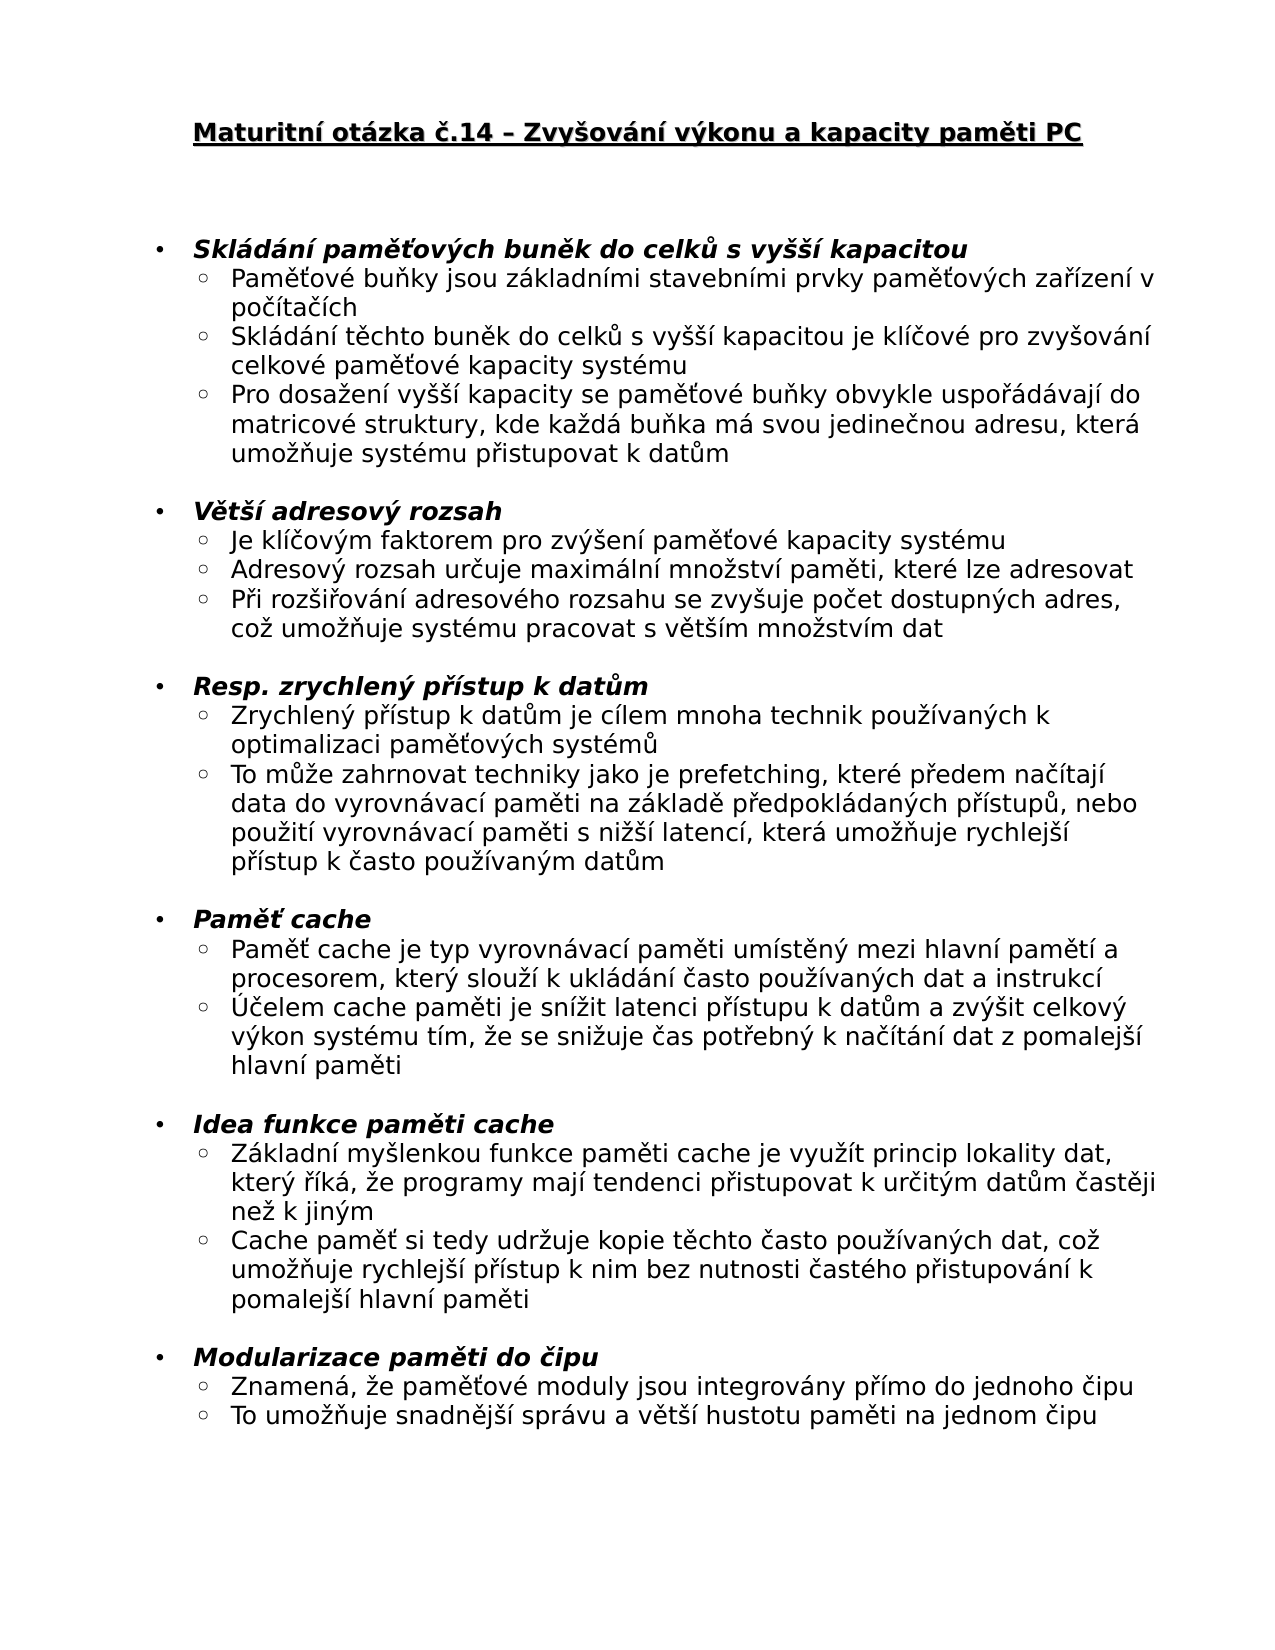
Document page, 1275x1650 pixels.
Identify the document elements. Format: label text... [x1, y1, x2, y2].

list Adresový rozsah určuje maximální množství paměti, které lze adresovat [193, 556, 1157, 585]
list Znamená, že paměťové moduly jsou integrovány přímo do jednoho čipu [193, 1372, 1157, 1401]
list Skládání paměťových buněk do celků s vyšší kapacitou [156, 235, 1157, 264]
list Paměť cache [156, 906, 1157, 935]
list Účelem cache paměti je snížit latenci přístupu k datům a zvýšit celkový výkon systému tím, že se snižuje čas potřebný k načítání dat z pomalejší hlavní paměti [193, 993, 1157, 1081]
text Maturitní otázka č.14 – Zvyšování výkonu a kapacity paměti PC [118, 118, 1157, 147]
list Základní myšlenkou funkce paměti cache je využít princip lokality dat, který říká, že programy mají tendenci přistupovat k určitým datům častěji než k jiným [193, 1139, 1157, 1226]
list To může zahrnovat techniky jako je prefetching, které předem načítají data do vyrovnávací paměti na základě předpokládaných přístupů, nebo použití vyrovnávací paměti s nižší latencí, která umožňuje rychlejší přístup k často používaným datům [193, 760, 1157, 876]
list Modularizace paměti do čipu [156, 1343, 1157, 1372]
list Resp. zrychlený přístup k datům [156, 672, 1157, 701]
list Pro dosažení vyšší kapacity se paměťové buňky obvykle uspořádávají do matricové struktury, kde každá buňka má svou jedinečnou adresu, která umožňuje systému přistupovat k datům [193, 381, 1157, 468]
list Skládání těchto buněk do celků s vyšší kapacitou je klíčové pro zvyšování celkové paměťové kapacity systému [193, 322, 1157, 381]
list Paměť cache je typ vyrovnávací paměti umístěný mezi hlavní pamětí a procesorem, který slouží k ukládání často používaných dat a instrukcí [193, 935, 1157, 993]
list Větší adresový rozsah [156, 497, 1157, 526]
list To umožňuje snadnější správu a větší hustotu paměti na jednom čipu [193, 1401, 1157, 1431]
list Paměťové buňky jsou základními stavebními prvky paměťových zařízení v počítačích [193, 264, 1157, 322]
list Je klíčovým faktorem pro zvýšení paměťové kapacity systému [193, 526, 1157, 556]
list Zrychlený přístup k datům je cílem mnoha technik používaných k optimalizaci paměťových systémů [193, 701, 1157, 760]
list Idea funkce paměti cache [156, 1110, 1157, 1139]
list Při rozšiřování adresového rozsahu se zvyšuje počet dostupných adres, což umožňuje systému pracovat s větším množstvím dat [193, 585, 1157, 643]
list Cache paměť si tedy udržuje kopie těchto často používaných dat, což umožňuje rychlejší přístup k nim bez nutnosti častého přistupování k pomalejší hlavní paměti [193, 1226, 1157, 1314]
